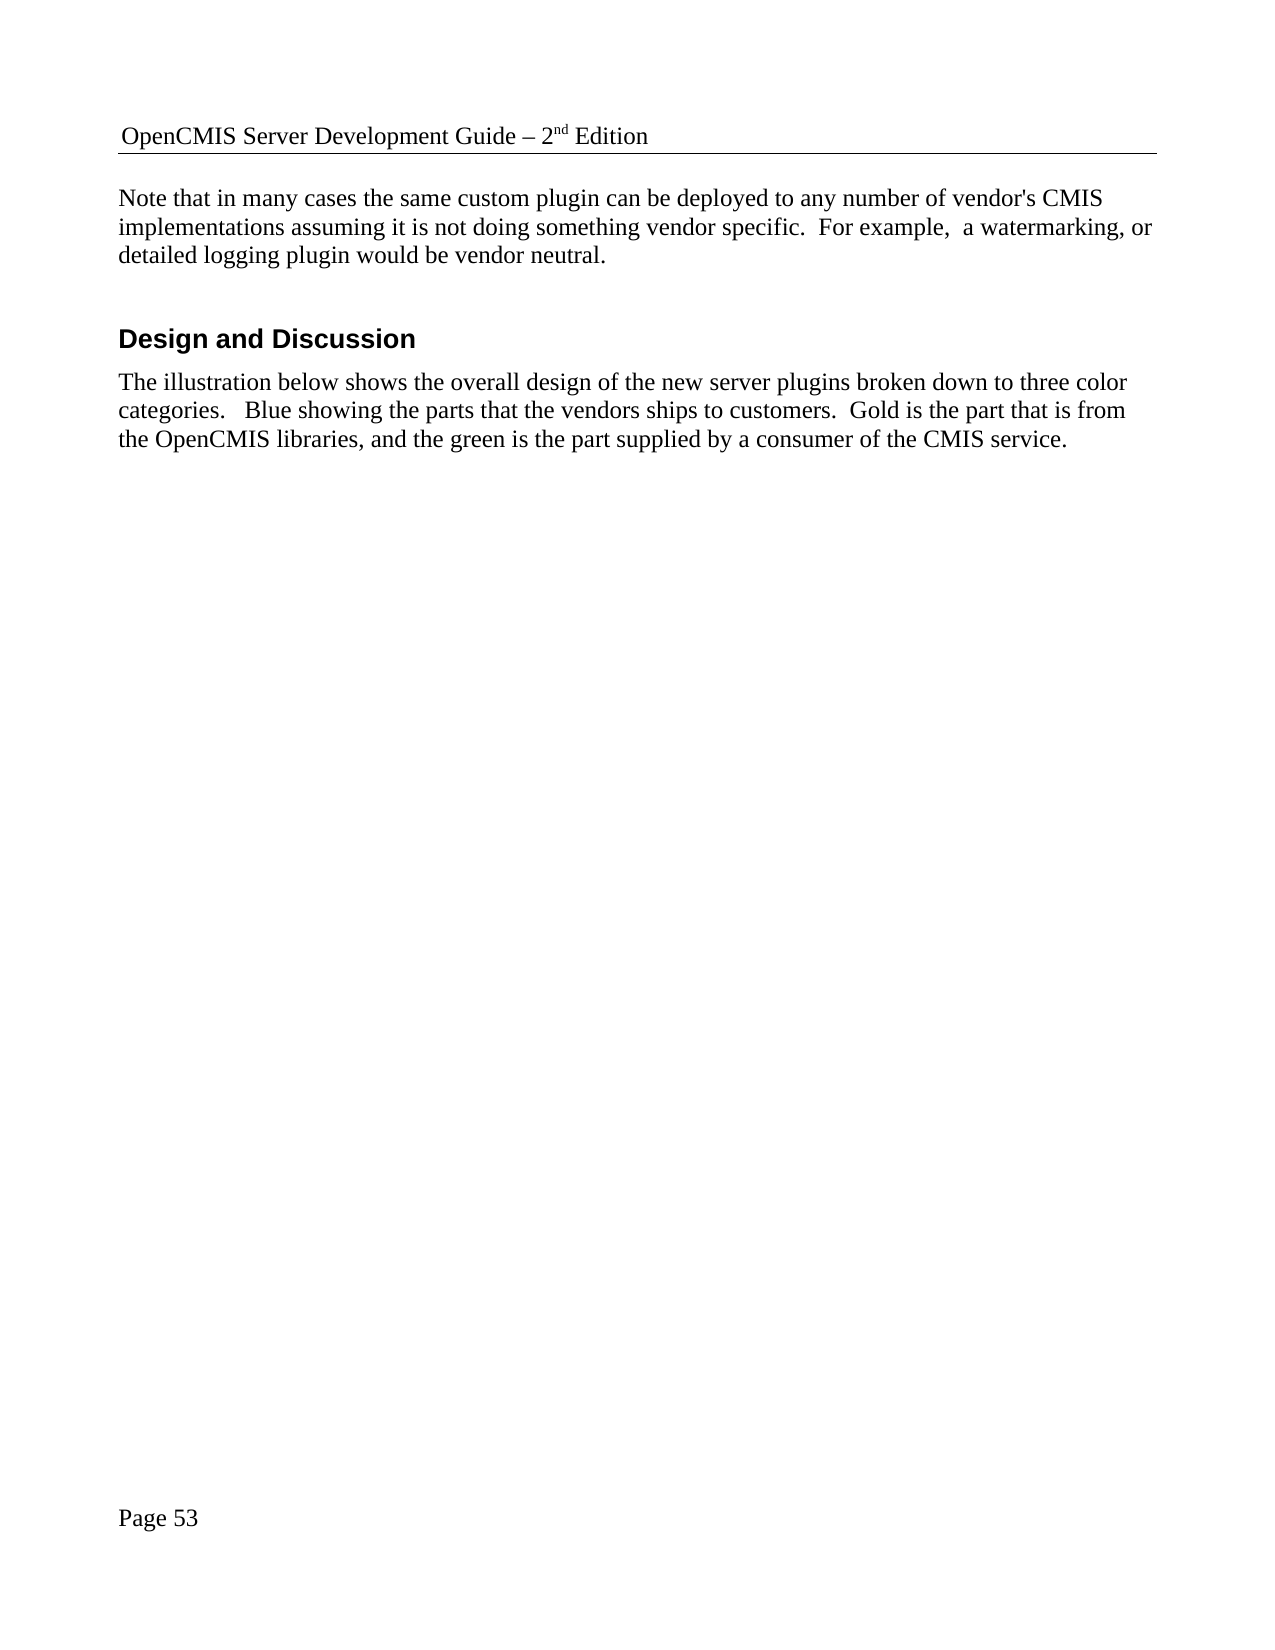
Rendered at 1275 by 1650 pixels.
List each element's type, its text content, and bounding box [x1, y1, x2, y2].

list Note that in many cases the same custom plugin can be deployed to any number of vendor's CMIS implementations assuming it is not doing something vendor specific. For example, a watermarking, or detailed logging plugin would be vendor neutral. [118, 183, 1157, 269]
subtitle Design and Discussion [118, 323, 1157, 354]
list The illustration below shows the overall design of the new server plugins broken down to three color categories. Blue showing the parts that the vendors ships to customers. Gold is the part that is from the OpenCMIS libraries, and the green is the part supplied by a consumer of the CMIS service. [118, 367, 1157, 453]
